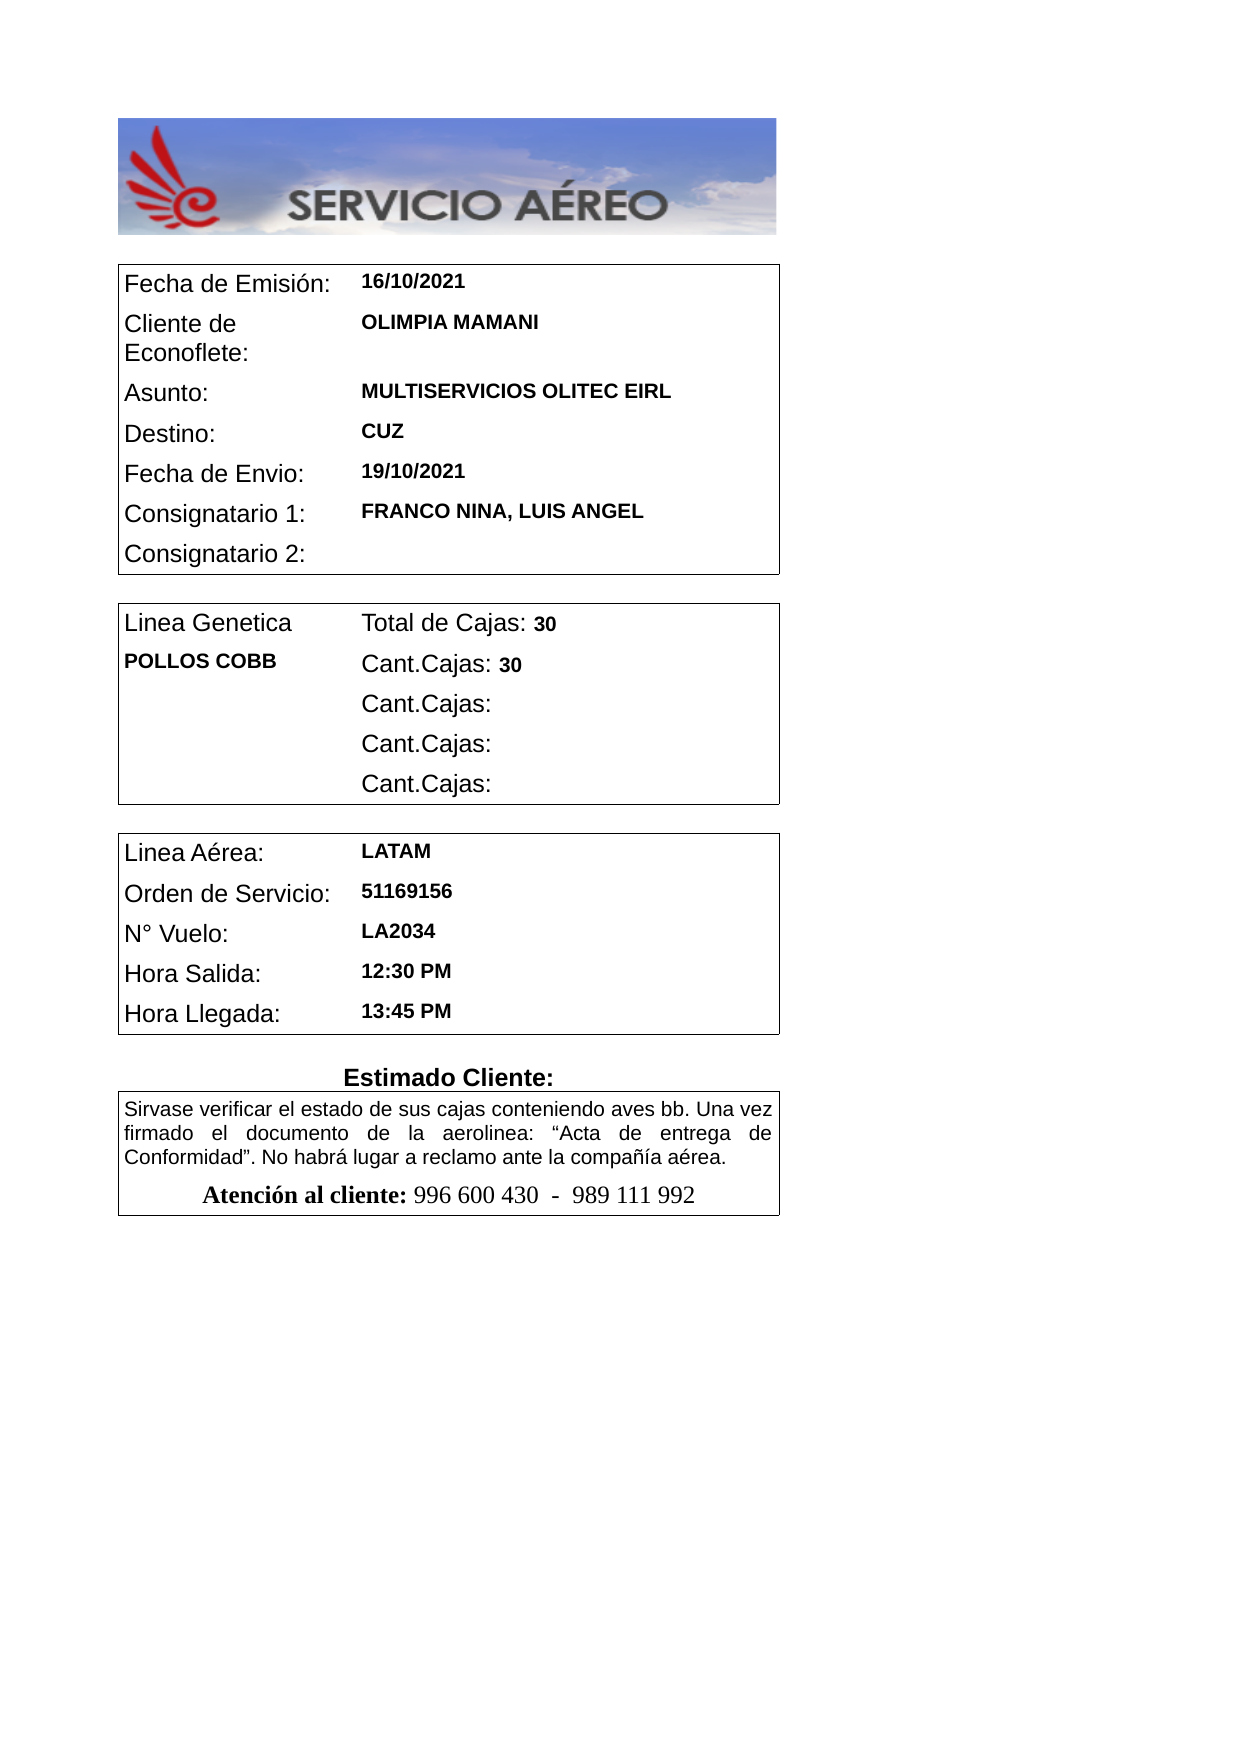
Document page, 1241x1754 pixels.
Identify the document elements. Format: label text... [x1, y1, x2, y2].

table_cell [356, 575, 779, 603]
table_cell CUZ [356, 413, 779, 453]
table_header Fecha de Emisión: [119, 265, 356, 304]
table_cell [119, 683, 356, 723]
table_cell LATAM [356, 834, 779, 873]
table_cell [118, 805, 356, 833]
table_cell 19/10/2021 [356, 453, 779, 493]
table_cell Fecha de Envio: [119, 453, 356, 493]
table_cell 13:45 PM [356, 994, 779, 1034]
table_cell Consignatario 1: [119, 493, 356, 533]
table_cell Cant.Cajas: 30 [356, 643, 779, 683]
table_cell Linea Genetica [119, 604, 356, 643]
table_cell Asunto: [119, 373, 356, 413]
table_cell [119, 764, 356, 804]
table_cell [356, 534, 779, 574]
table_cell Cant.Cajas: [356, 764, 779, 804]
table_cell Total de Cajas: 30 [356, 604, 779, 643]
table_cell [118, 575, 356, 603]
table_cell FRANCO NINA, LUIS ANGEL [356, 493, 779, 533]
table_cell N° Vuelo: [119, 913, 356, 953]
table_cell Hora Llegada: [119, 994, 356, 1034]
picture [118, 118, 777, 235]
table_cell OLIMPIA MAMANI [356, 304, 779, 373]
table_cell Sirvase verificar el estado de sus cajas conteniendo aves bb. Una vez firmado el documento de la aerolinea: “Acta de entrega de Conformidad”. No habrá lugar a reclamo ante la compañía aérea. [119, 1092, 779, 1175]
table_cell MULTISERVICIOS OLITEC EIRL [356, 373, 779, 413]
table_cell Estimado Cliente: [118, 1035, 779, 1091]
table_cell Atención al cliente: 996 600 430 - 989 111 992 [119, 1175, 779, 1215]
table_cell 12:30 PM [356, 953, 779, 993]
table_cell Linea Aérea: [119, 834, 356, 873]
table_cell Hora Salida: [119, 953, 356, 993]
table_cell Cant.Cajas: [356, 723, 779, 763]
table_cell POLLOS COBB [119, 643, 356, 683]
table_cell Cliente de Econoflete: [119, 304, 356, 373]
table_cell Destino: [119, 413, 356, 453]
table_cell Cant.Cajas: [356, 683, 779, 723]
table_header 16/10/2021 [356, 265, 779, 304]
table_cell Orden de Servicio: [119, 873, 356, 913]
table_cell [119, 723, 356, 763]
table_cell LA2034 [356, 913, 779, 953]
table_cell Consignatario 2: [119, 534, 356, 574]
table_cell 51169156 [356, 873, 779, 913]
table_cell [356, 805, 779, 833]
